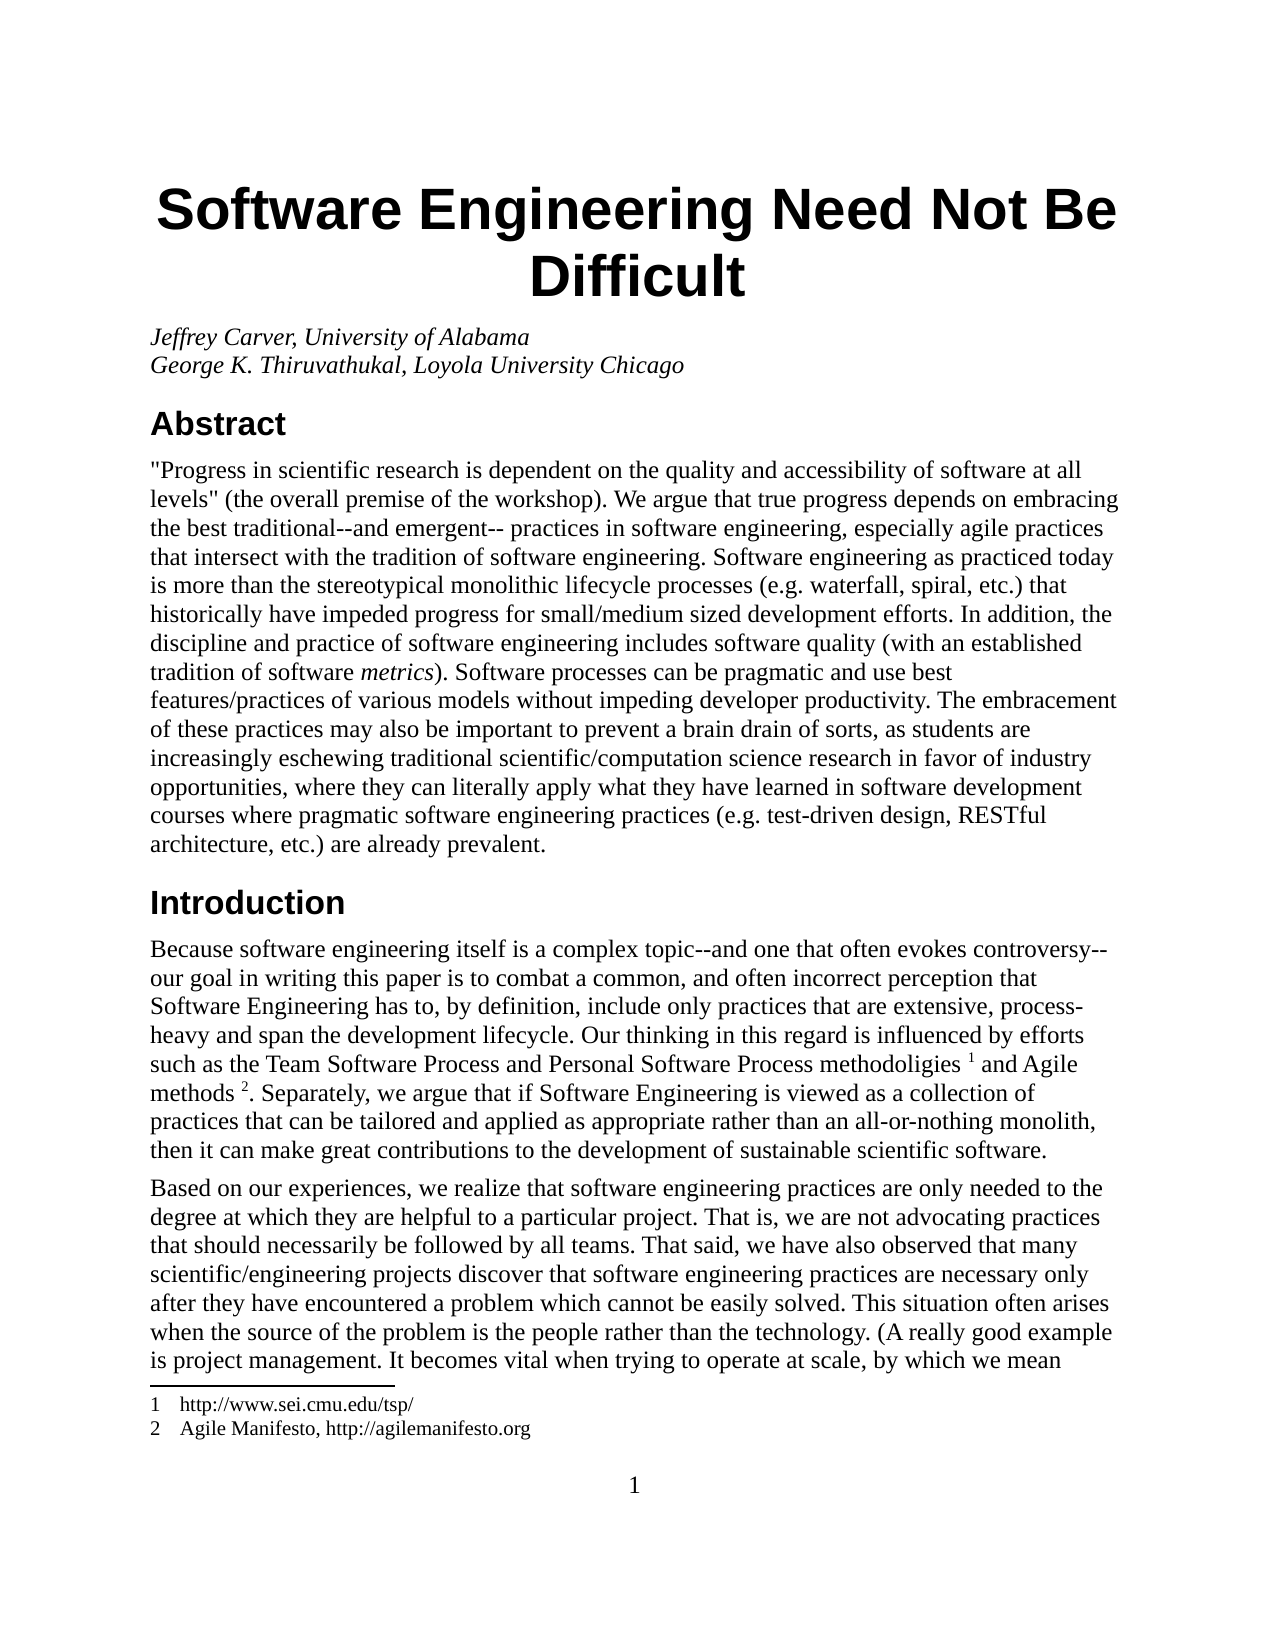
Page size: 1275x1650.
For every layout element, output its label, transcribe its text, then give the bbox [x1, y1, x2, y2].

title Software Engineering Need Not Be Difficult [150, 175, 1125, 309]
subtitle Introduction [150, 883, 1125, 921]
text George K. Thiruvathukal, Loyola University Chicago [150, 350, 1125, 379]
text Because software engineering itself is a complex topic--and one that often evokes controversy--our goal in writing this paper is to combat a common, and often incorrect perception that Software Engineering has to, by definition, include only practices that are extensive, process-heavy and span the development lifecycle. Our thinking in this regard is influenced by efforts such as the Team Software Process and Personal Software Process methodoligies and Agile methods . Separately, we argue that if Software Engineering is viewed as a collection of practices that can be tailored and applied as appropriate rather than an all-or-nothing monolith, then it can make great contributions to the development of sustainable scientific software. [150, 934, 1125, 1164]
text Agile Manifesto, http://agilemanifesto.org [150, 1416, 1125, 1440]
text http://www.sei.cmu.edu/tsp/ [150, 1392, 1125, 1416]
text Jeffrey Carver, University of Alabama [150, 322, 1125, 350]
subtitle Abstract [150, 404, 1125, 443]
text "Progress in scientific research is dependent on the quality and accessibility of software at all levels" (the overall premise of the workshop). We argue that true progress depends on embracing the best traditional--and emergent-- practices in software engineering, especially agile practices that intersect with the tradition of software engineering. Software engineering as practiced today is more than the stereotypical monolithic lifecycle processes (e.g. waterfall, spiral, etc.) that historically have impeded progress for small/medium sized development efforts. In addition, the discipline and practice of software engineering includes software quality (with an established tradition of software metrics). Software processes can be pragmatic and use best features/practices of various models without impeding developer productivity. The embracement of these practices may also be important to prevent a brain drain of sorts, as students are increasingly eschewing traditional scientific/computation science research in favor of industry opportunities, where they can literally apply what they have learned in software development courses where pragmatic software engineering practices (e.g. test-driven design, RESTful architecture, etc.) are already prevalent. [150, 455, 1125, 858]
text Based on our experiences, we realize that software engineering practices are only needed to the degree at which they are helpful to a particular project. That is, we are not advocating practices that should necessarily be followed by all teams. That said, we have also observed that many scientific/engineering projects discover that software engineering practices are necessary only after they have encountered a problem which cannot be easily solved. This situation often arises when the source of the problem is the people rather than the technology. (A really good example is project management. It becomes vital when trying to operate at scale, by which we mean [150, 1173, 1125, 1374]
